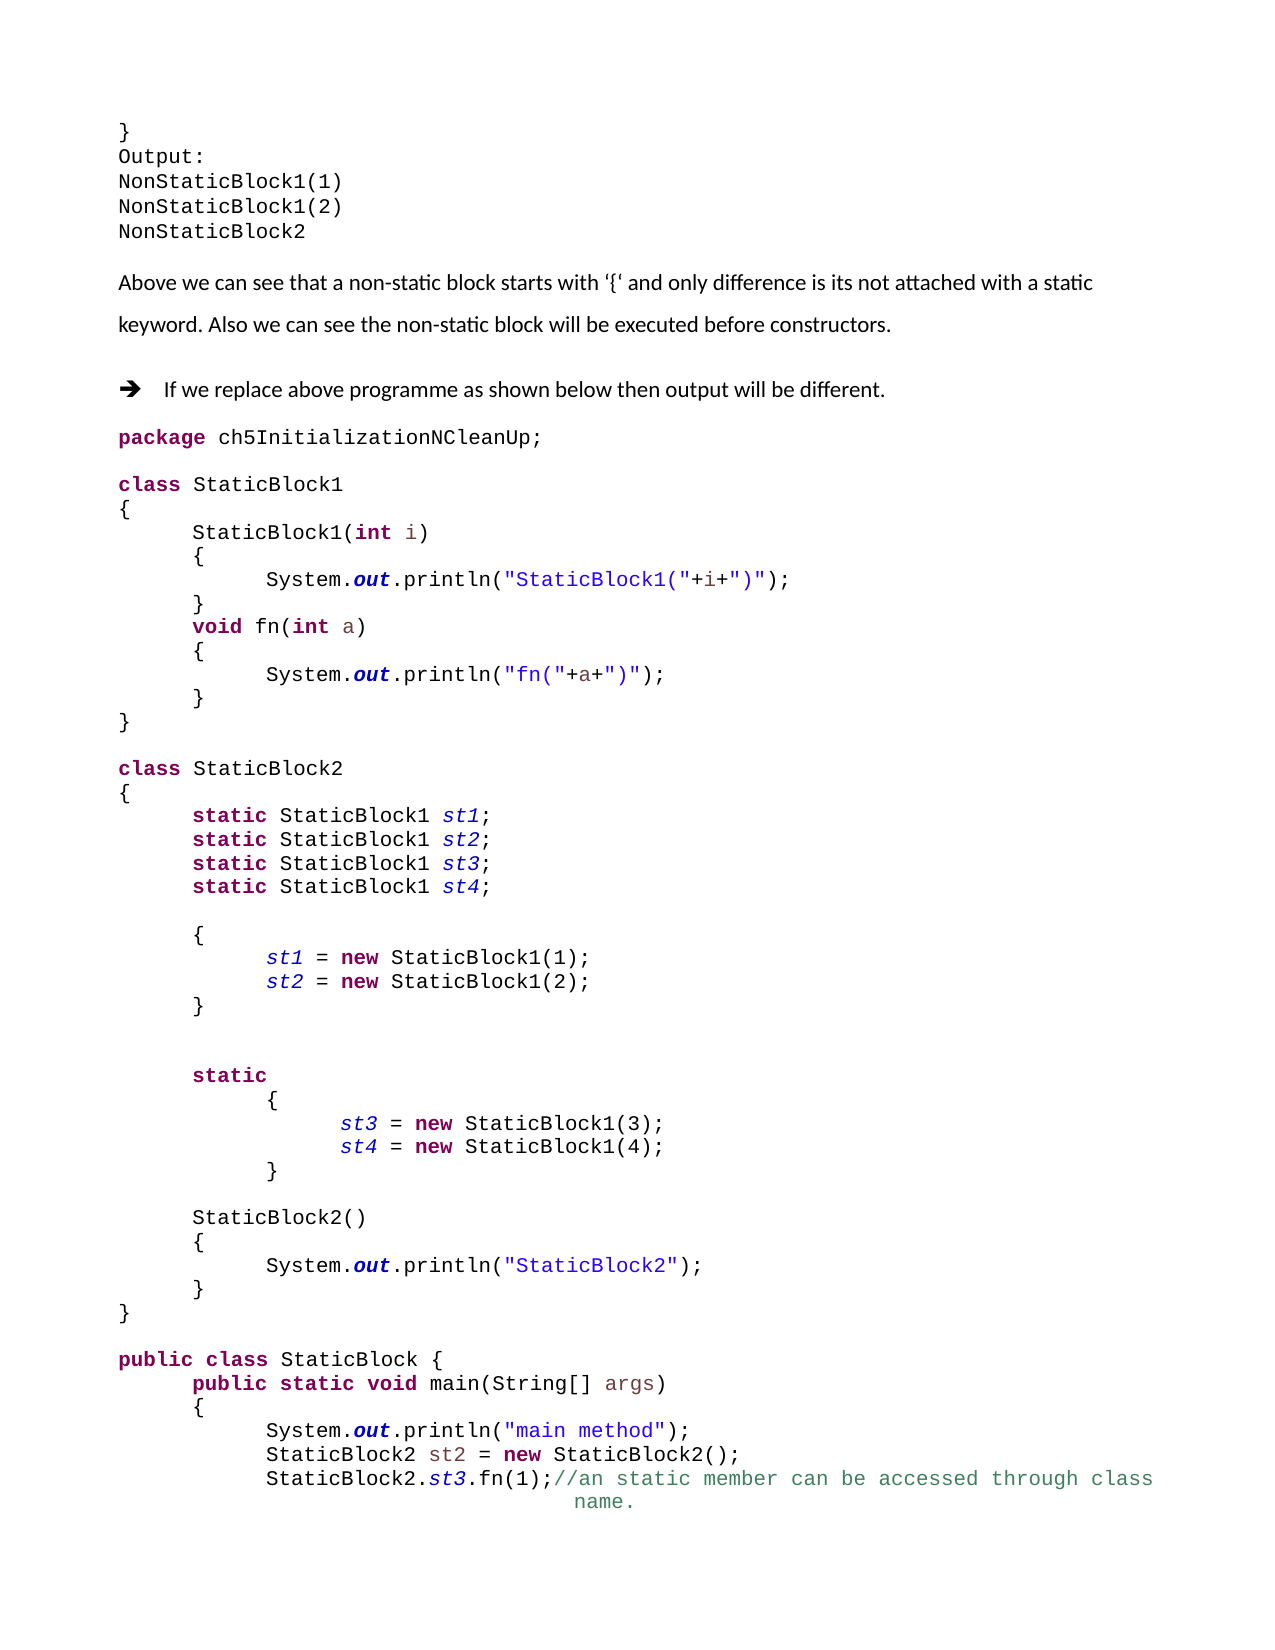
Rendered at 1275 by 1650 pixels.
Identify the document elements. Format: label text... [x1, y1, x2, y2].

text { [118, 545, 1157, 569]
text StaticBlock2.st3.fn(1);//an static member can be accessed through class name. [118, 1467, 1157, 1515]
text static StaticBlock1 st1; [118, 805, 1157, 829]
text System.out.println("StaticBlock2"); [118, 1255, 1157, 1278]
text NonStaticBlock1(1) [118, 168, 1157, 193]
text } [118, 994, 1157, 1018]
text st4 = new StaticBlock1(4); [118, 1136, 1157, 1160]
text } [118, 1302, 1157, 1326]
text public static void main(String[] args) [118, 1373, 1157, 1397]
text } [118, 711, 1157, 734]
text public class StaticBlock { [118, 1349, 1157, 1373]
text st1 = new StaticBlock1(1); [118, 947, 1157, 971]
text } [118, 593, 1157, 616]
text } [118, 118, 1157, 143]
text package ch5InitializationNCleanUp; [118, 427, 1157, 451]
text Output: [118, 143, 1157, 168]
text { [118, 782, 1157, 805]
text st3 = new StaticBlock1(3); [118, 1113, 1157, 1136]
text class StaticBlock2 [118, 758, 1157, 782]
text st2 = new StaticBlock1(2); [118, 971, 1157, 994]
text StaticBlock2() [118, 1207, 1157, 1231]
text { [118, 1231, 1157, 1255]
text System.out.println("main method"); [118, 1420, 1157, 1444]
text NonStaticBlock1(2) [118, 193, 1157, 218]
text class StaticBlock1 [118, 474, 1157, 498]
text Above we can see that a non-static block starts with ‘{‘ and only difference is its not attached with a static keyword. Also we can see the non-static block will be executed before constructors. [118, 268, 1157, 338]
text StaticBlock1(int i) [118, 522, 1157, 545]
list If we replace above programme as shown below then output will be different. [118, 377, 1157, 402]
text } [118, 1278, 1157, 1302]
text void fn(int a) [118, 616, 1157, 640]
text static StaticBlock1 st3; [118, 853, 1157, 876]
text } [118, 1160, 1157, 1184]
text { [118, 640, 1157, 663]
text static StaticBlock1 st4; [118, 876, 1157, 900]
text StaticBlock2 st2 = new StaticBlock2(); [118, 1444, 1157, 1467]
text { [118, 498, 1157, 522]
text NonStaticBlock2 [118, 218, 1157, 243]
text { [118, 924, 1157, 947]
text static StaticBlock1 st2; [118, 829, 1157, 853]
text static [118, 1066, 1157, 1089]
text System.out.println("fn("+a+")"); [118, 663, 1157, 687]
text { [118, 1397, 1157, 1420]
text { [118, 1089, 1157, 1113]
text } [118, 687, 1157, 711]
text System.out.println("StaticBlock1("+i+")"); [118, 569, 1157, 593]
